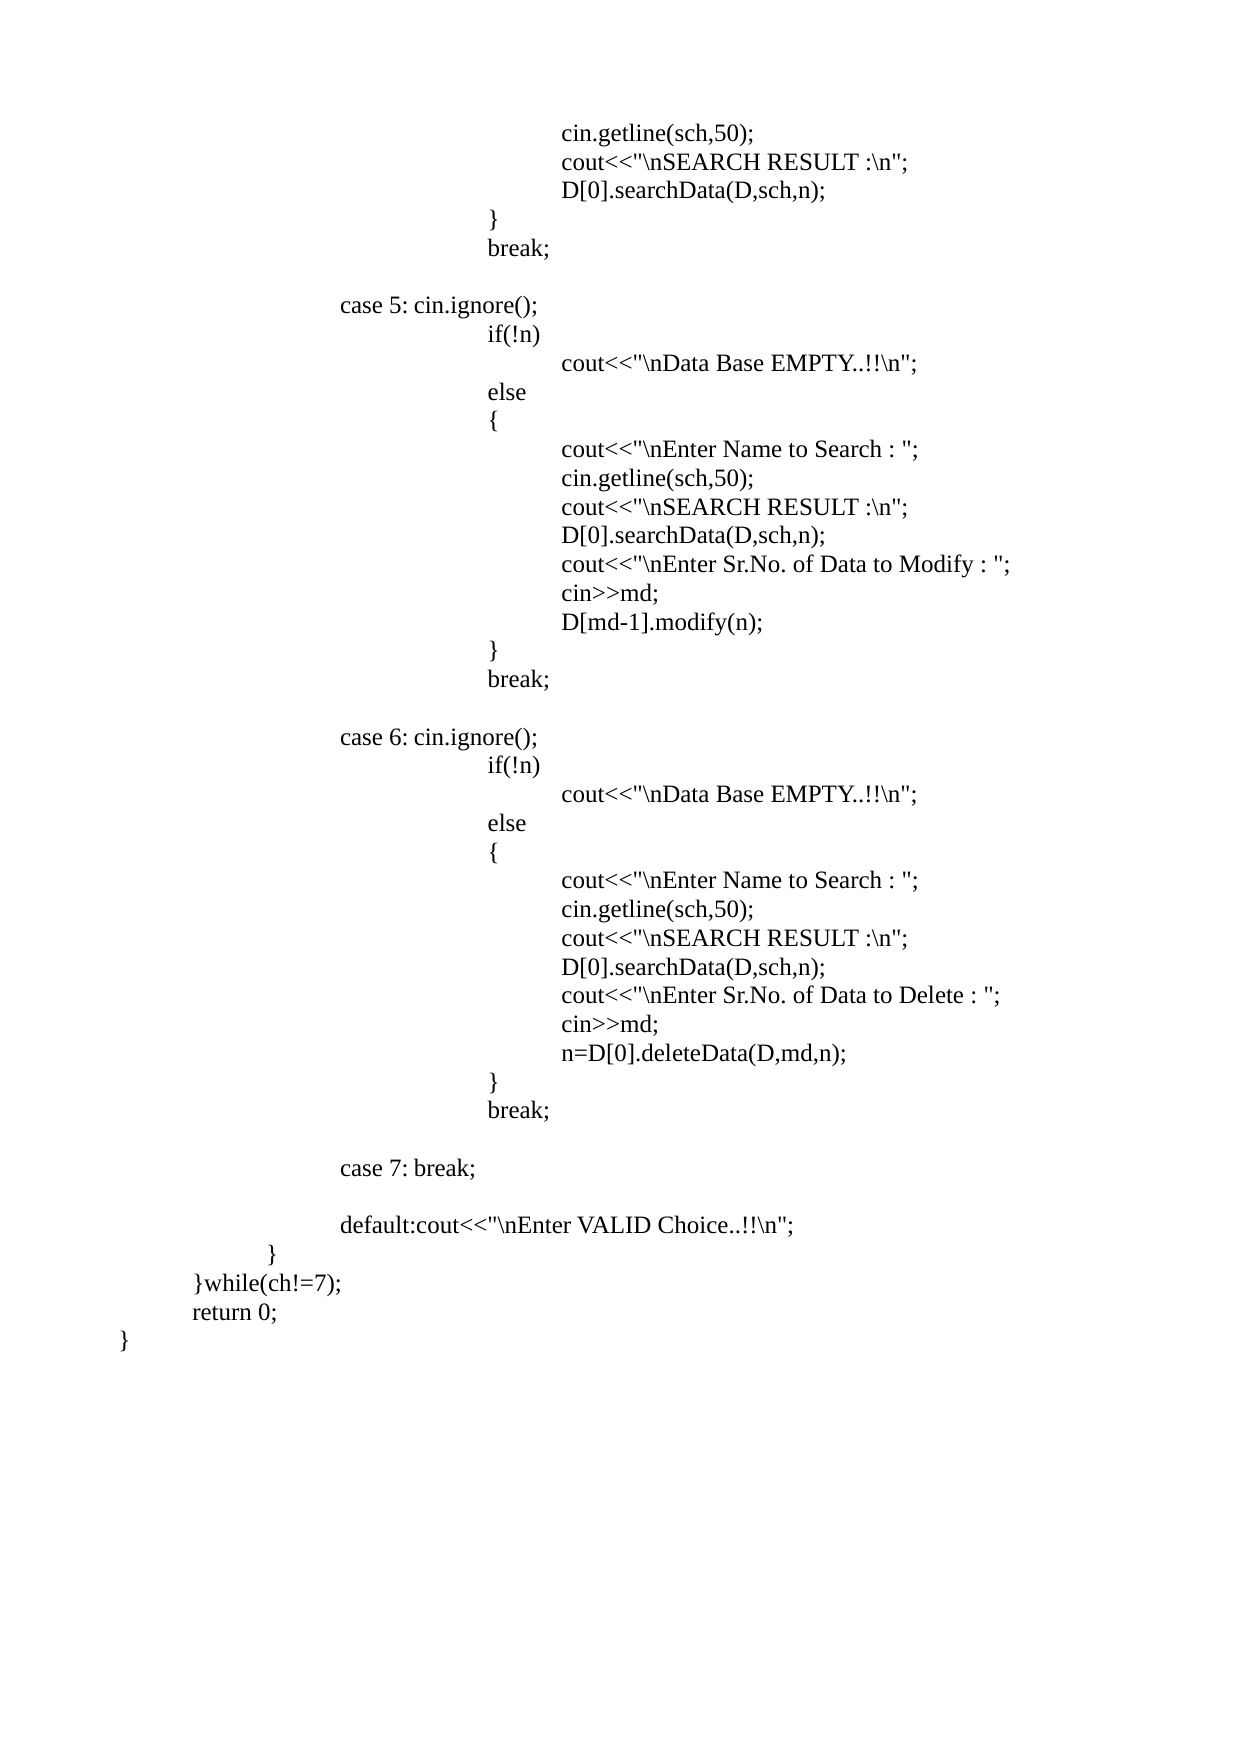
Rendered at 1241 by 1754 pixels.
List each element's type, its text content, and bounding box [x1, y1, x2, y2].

text cout<<"\nSEARCH RESULT :\n"; [118, 923, 1122, 952]
text cout<<"\nEnter Name to Search : "; [118, 434, 1122, 463]
text { [118, 837, 1122, 866]
text case 6: cin.ignore(); [118, 722, 1122, 751]
text break; [118, 233, 1122, 262]
text } [118, 1326, 1122, 1354]
text cout<<"\nSEARCH RESULT :\n"; [118, 147, 1122, 176]
text cout<<"\nEnter Sr.No. of Data to Modify : "; [118, 549, 1122, 578]
text } [118, 204, 1122, 233]
text cin.getline(sch,50); [118, 463, 1122, 492]
text cout<<"\nEnter Name to Search : "; [118, 866, 1122, 894]
text else [118, 808, 1122, 837]
text cout<<"\nData Base EMPTY..!!\n"; [118, 779, 1122, 808]
text case 5: cin.ignore(); [118, 291, 1122, 319]
text if(!n) [118, 751, 1122, 779]
text cin.getline(sch,50); [118, 118, 1122, 147]
text }while(ch!=7); [118, 1268, 1122, 1297]
text } [118, 1239, 1122, 1268]
text else [118, 377, 1122, 406]
text cout<<"\nSEARCH RESULT :\n"; [118, 492, 1122, 521]
text cin>>md; [118, 1009, 1122, 1038]
text return 0; [118, 1297, 1122, 1326]
text cin>>md; [118, 578, 1122, 607]
text } [118, 1067, 1122, 1096]
text { [118, 406, 1122, 434]
text } [118, 636, 1122, 664]
text cout<<"\nData Base EMPTY..!!\n"; [118, 348, 1122, 377]
text if(!n) [118, 319, 1122, 348]
text D[0].searchData(D,sch,n); [118, 521, 1122, 549]
text break; [118, 1096, 1122, 1124]
text D[0].searchData(D,sch,n); [118, 176, 1122, 204]
text cin.getline(sch,50); [118, 894, 1122, 923]
text n=D[0].deleteData(D,md,n); [118, 1038, 1122, 1067]
text case 7: break; [118, 1153, 1122, 1182]
text D[md-1].modify(n); [118, 607, 1122, 636]
text D[0].searchData(D,sch,n); [118, 952, 1122, 981]
text cout<<"\nEnter Sr.No. of Data to Delete : "; [118, 981, 1122, 1009]
text break; [118, 664, 1122, 693]
text default:cout<<"\nEnter VALID Choice..!!\n"; [118, 1211, 1122, 1239]
